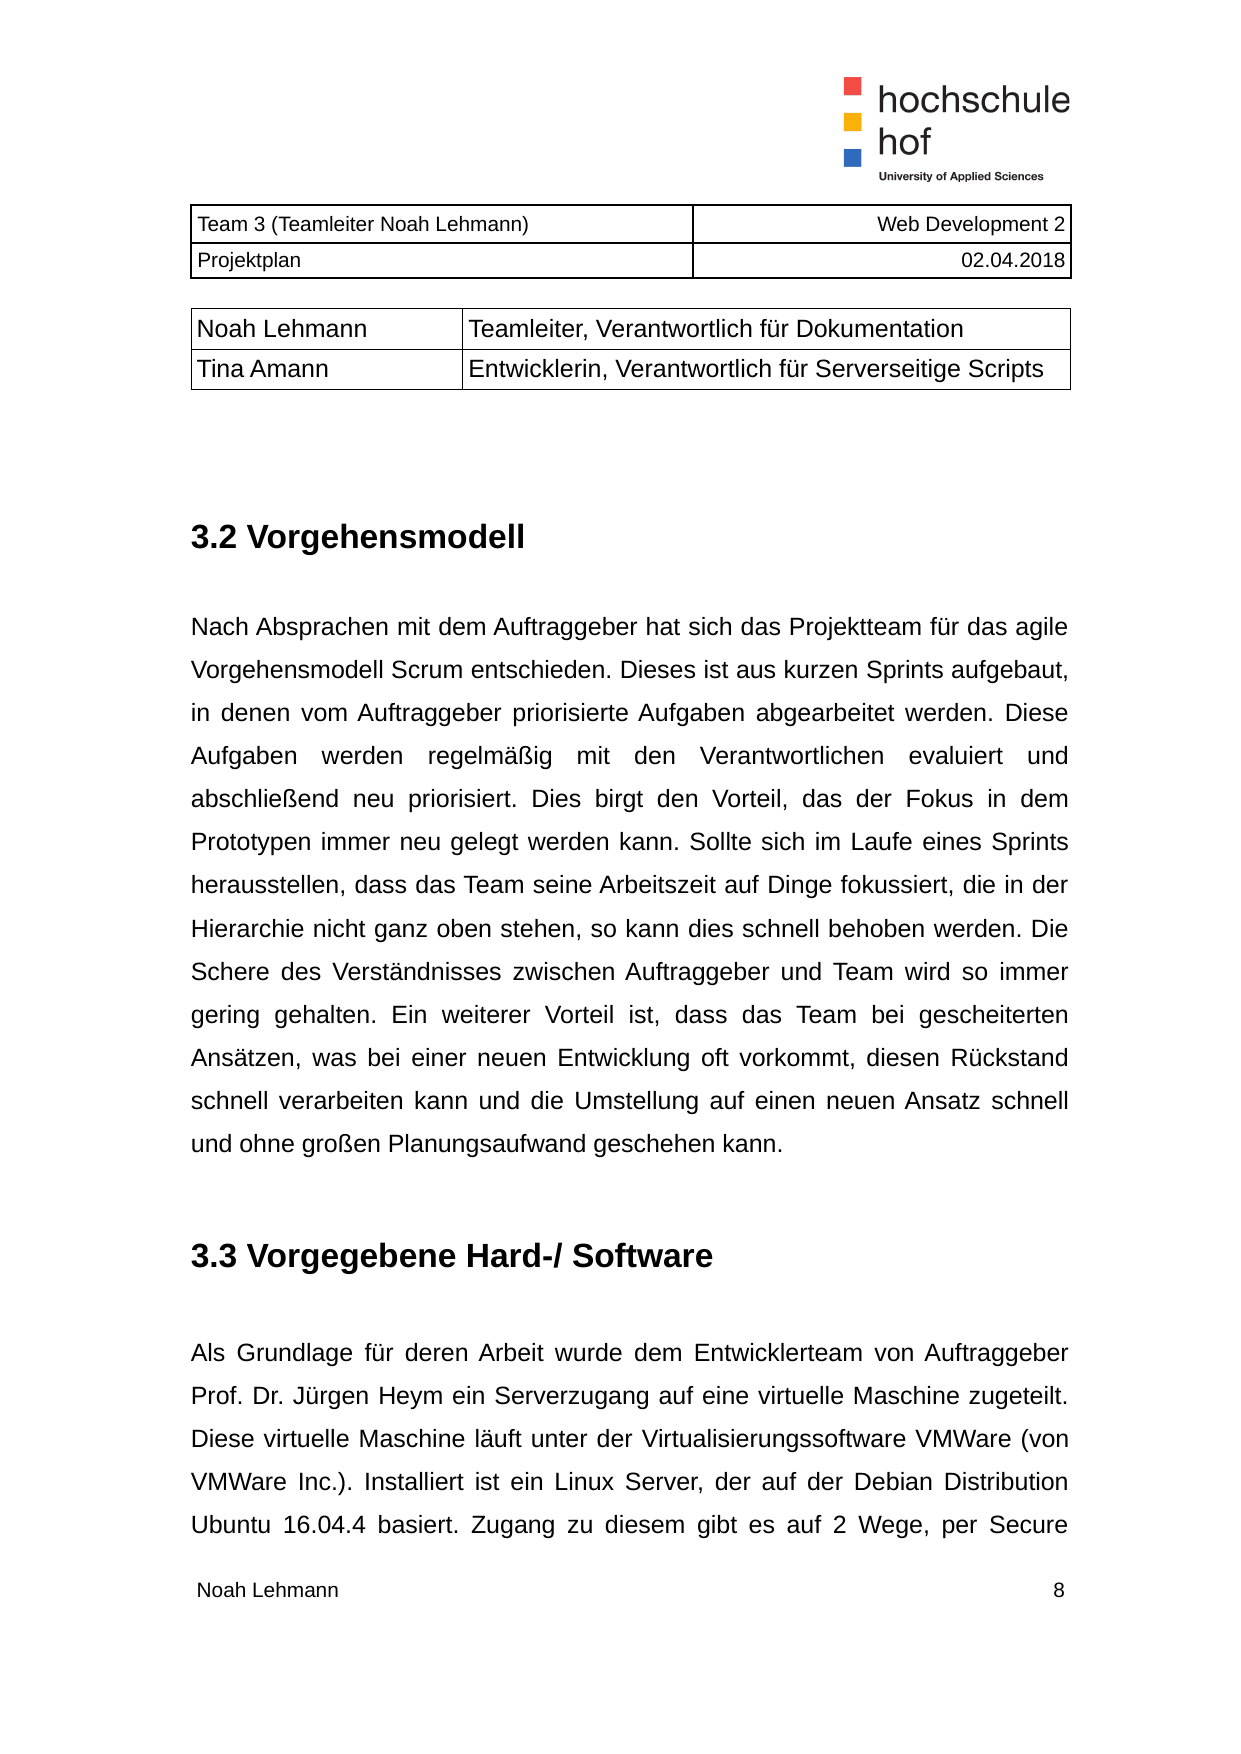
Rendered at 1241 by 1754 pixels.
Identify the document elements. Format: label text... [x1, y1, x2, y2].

table_cell Teamleiter, Verantwortlich für Dokumentation [463, 309, 1070, 348]
picture [843, 77, 1070, 182]
text Als Grundlage für deren Arbeit wurde dem Entwicklerteam von Auftraggeber Prof. Dr. Jürgen Heym ein Serverzugang auf eine virtuelle Maschine zugeteilt. Diese virtuelle Maschine läuft unter der Virtualisierungssoftware VMWare (von VMWare Inc.). Installiert ist ein Linux Server, der auf der Debian Distribution Ubuntu 16.04.4 basiert. Zugang zu diesem gibt es auf 2 Wege, per Secure [191, 1338, 1070, 1539]
subtitle 3.3 Vorgegebene Hard-/ Software [191, 1236, 1070, 1275]
subtitle 3.2 Vorgehensmodell [191, 517, 1070, 556]
table_cell Noah Lehmann [192, 309, 462, 348]
table_cell Tina Amann [192, 350, 462, 389]
table_cell Entwicklerin, Verantwortlich für Serverseitige Scripts [463, 350, 1070, 389]
text Nach Absprachen mit dem Auftraggeber hat sich das Projektteam für das agile Vorgehensmodell Scrum entschieden. Dieses ist aus kurzen Sprints aufgebaut, in denen vom Auftraggeber priorisierte Aufgaben abgearbeitet werden. Diese Aufgaben werden regelmäßig mit den Verantwortlichen evaluiert und abschließend neu priorisiert. Dies birgt den Vorteil, das der Fokus in dem Prototypen immer neu gelegt werden kann. Sollte sich im Laufe eines Sprints herausstellen, dass das Team seine Arbeitszeit auf Dinge fokussiert, die in der Hierarchie nicht ganz oben stehen, so kann dies schnell behoben werden. Die Schere des Verständnisses zwischen Auftraggeber und Team wird so immer gering gehalten. Ein weiterer Vorteil ist, dass das Team bei gescheiterten Ansätzen, was bei einer neuen Entwicklung oft vorkommt, diesen Rückstand schnell verarbeiten kann und die Umstellung auf einen neuen Ansatz schnell und ohne großen Planungsaufwand geschehen kann. [191, 612, 1070, 1158]
